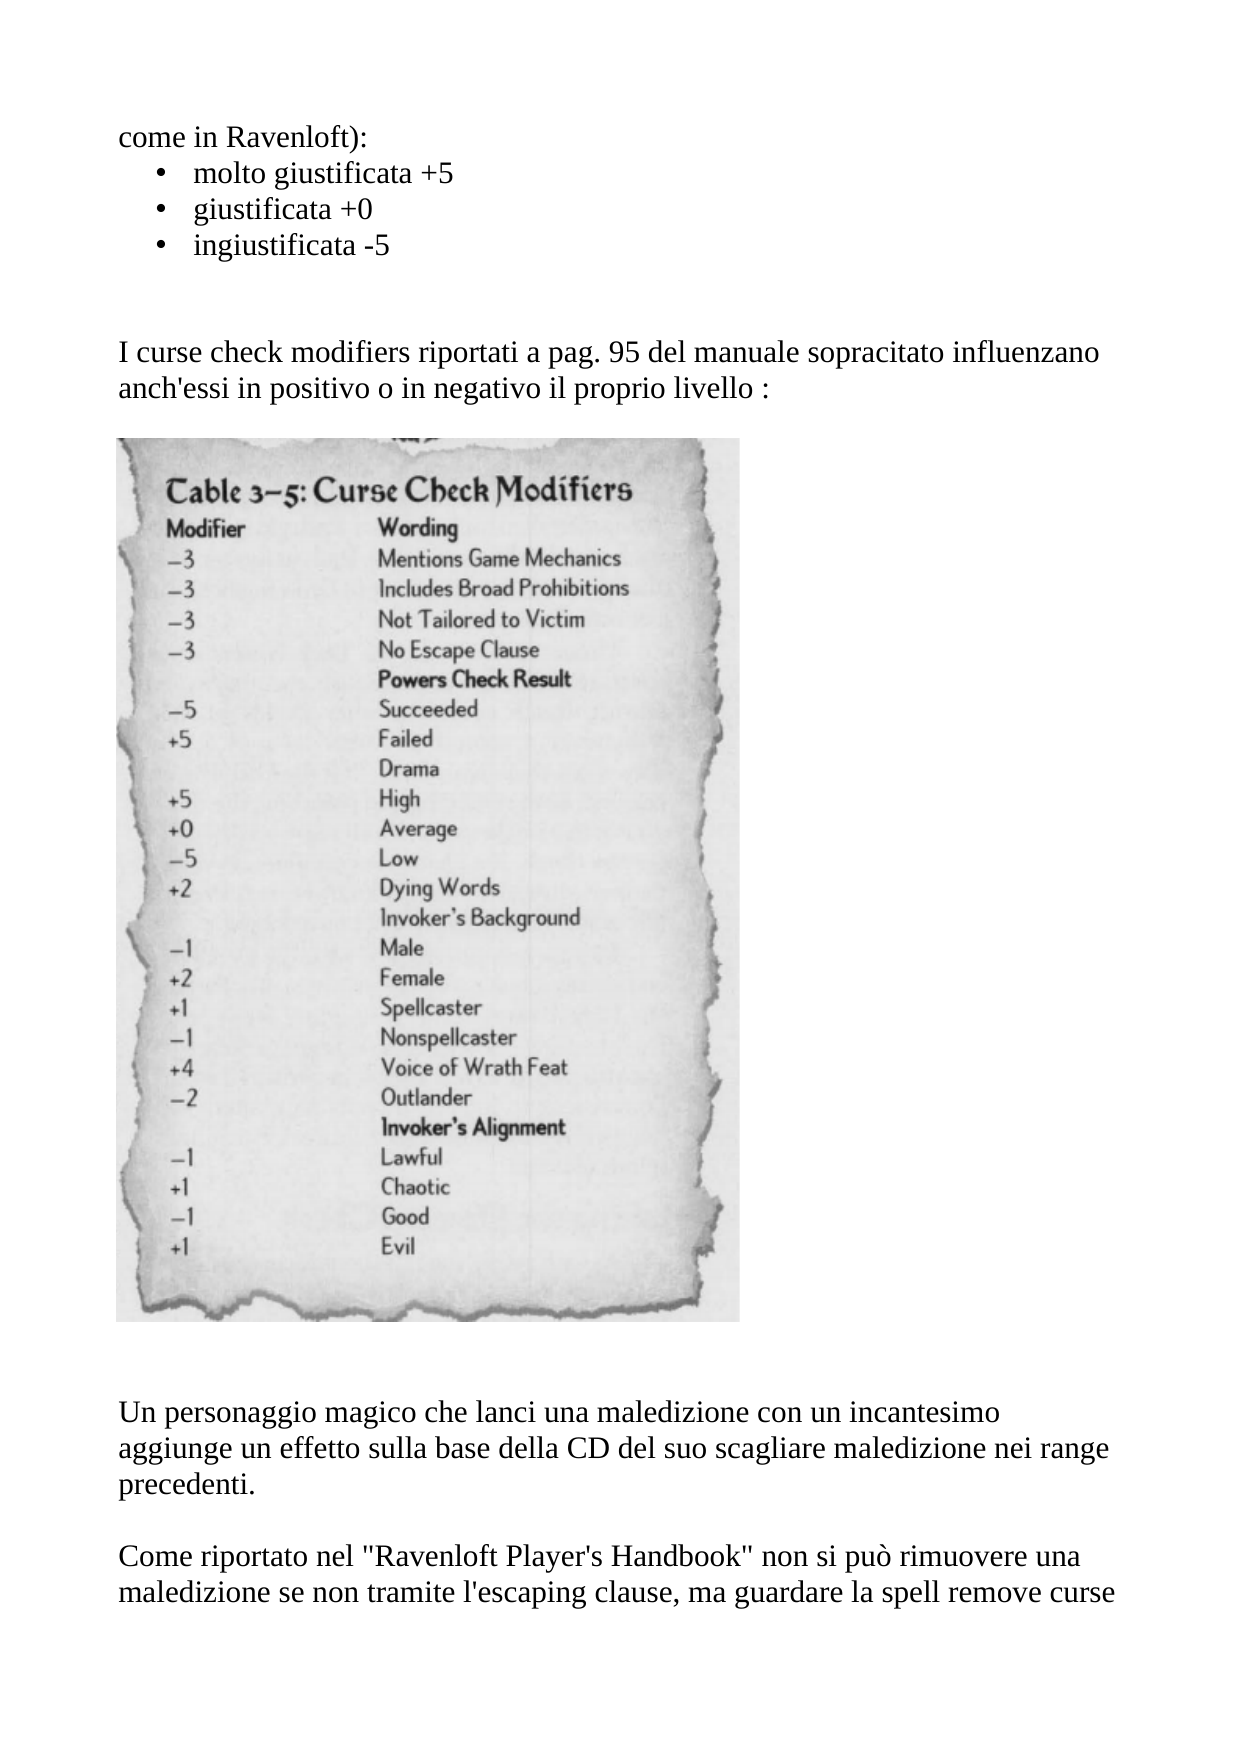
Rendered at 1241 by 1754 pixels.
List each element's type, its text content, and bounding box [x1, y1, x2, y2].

list ingiustificata -5 [156, 226, 1122, 262]
text come in Ravenloft): [118, 118, 1122, 154]
list molto giustificata +5 [156, 154, 1122, 190]
text Come riportato nel "Ravenloft Player's Handbook" non si può rimuovere una maledizione se non tramite l'escaping clause, ma guardare la spell remove curse [118, 1537, 1122, 1609]
list giustificata +0 [156, 190, 1122, 226]
picture [116, 438, 740, 1322]
text Un personaggio magico che lanci una maledizione con un incantesimo aggiunge un effetto sulla base della CD del suo scagliare maledizione nei range precedenti. [118, 1393, 1122, 1501]
text I curse check modifiers riportati a pag. 95 del manuale sopracitato influenzano anch'essi in positivo o in negativo il proprio livello : [118, 334, 1122, 406]
